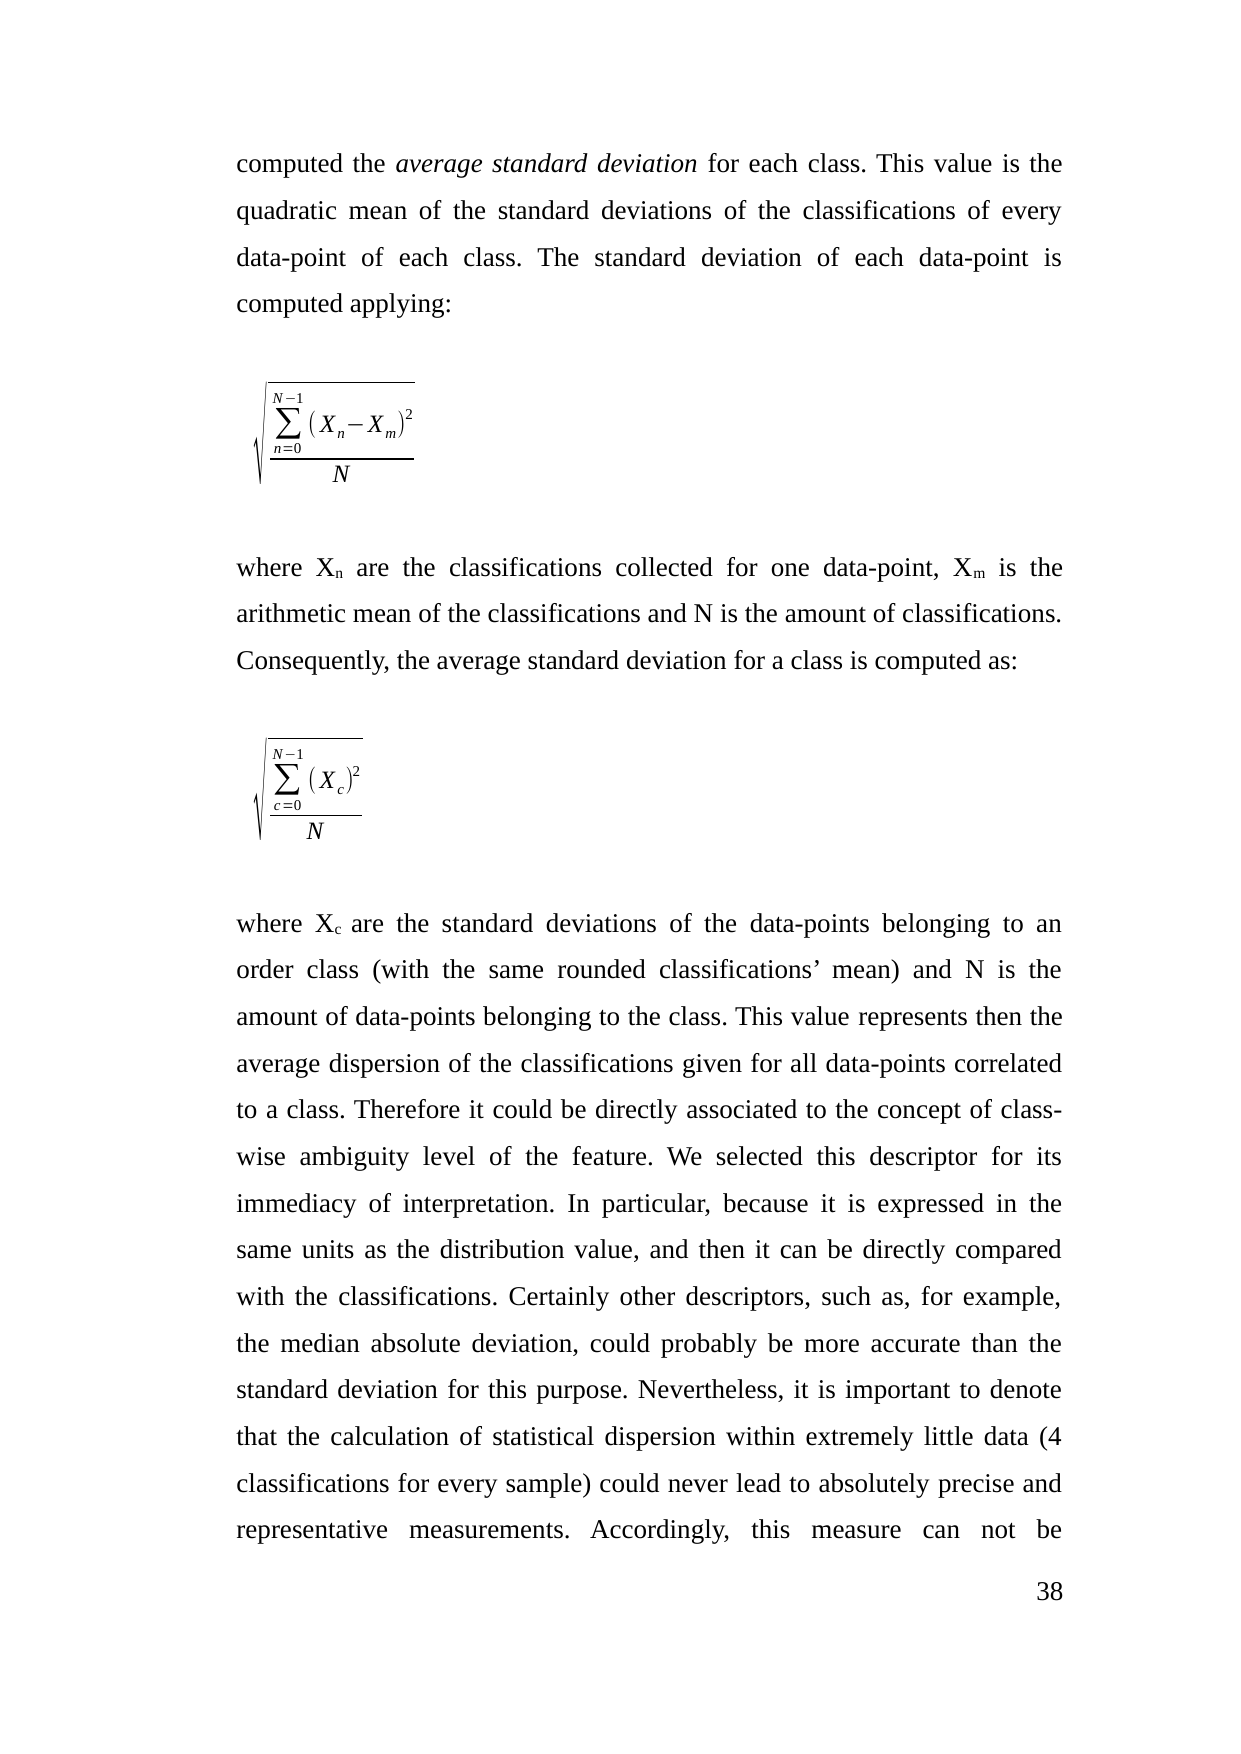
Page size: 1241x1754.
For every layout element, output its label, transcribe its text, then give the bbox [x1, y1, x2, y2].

text where Xn are the classifications collected for one data-point, Xm is the arithmetic mean of the classifications and N is the amount of classifications. Consequently, the average standard deviation for a class is computed as: [236, 551, 1063, 675]
text computed the average standard deviation for each class. This value is the quadratic mean of the standard deviations of the classifications of every data-point of each class. The standard deviation of each data-point is computed applying: [236, 148, 1063, 319]
text where Xc are the standard deviations of the data-points belonging to an order class (with the same rounded classifications’ mean) and N is the amount of data-points belonging to the class. This value represents then the average dispersion of the classifications given for all data-points correlated to a class. Therefore it could be directly associated to the concept of class-wise ambiguity level of the feature. We selected this descriptor for its immediacy of interpretation. In particular, because it is expressed in the same units as the distribution value, and then it can be directly compared with the classifications. Certainly other descriptors, such as, for example, the median absolute deviation, could probably be more accurate than the standard deviation for this purpose. Nevertheless, it is important to denote that the calculation of statistical dispersion within extremely little data (4 classifications for every sample) could never lead to absolutely precise and representative measurements. Accordingly, this measure can not be [236, 907, 1063, 1545]
